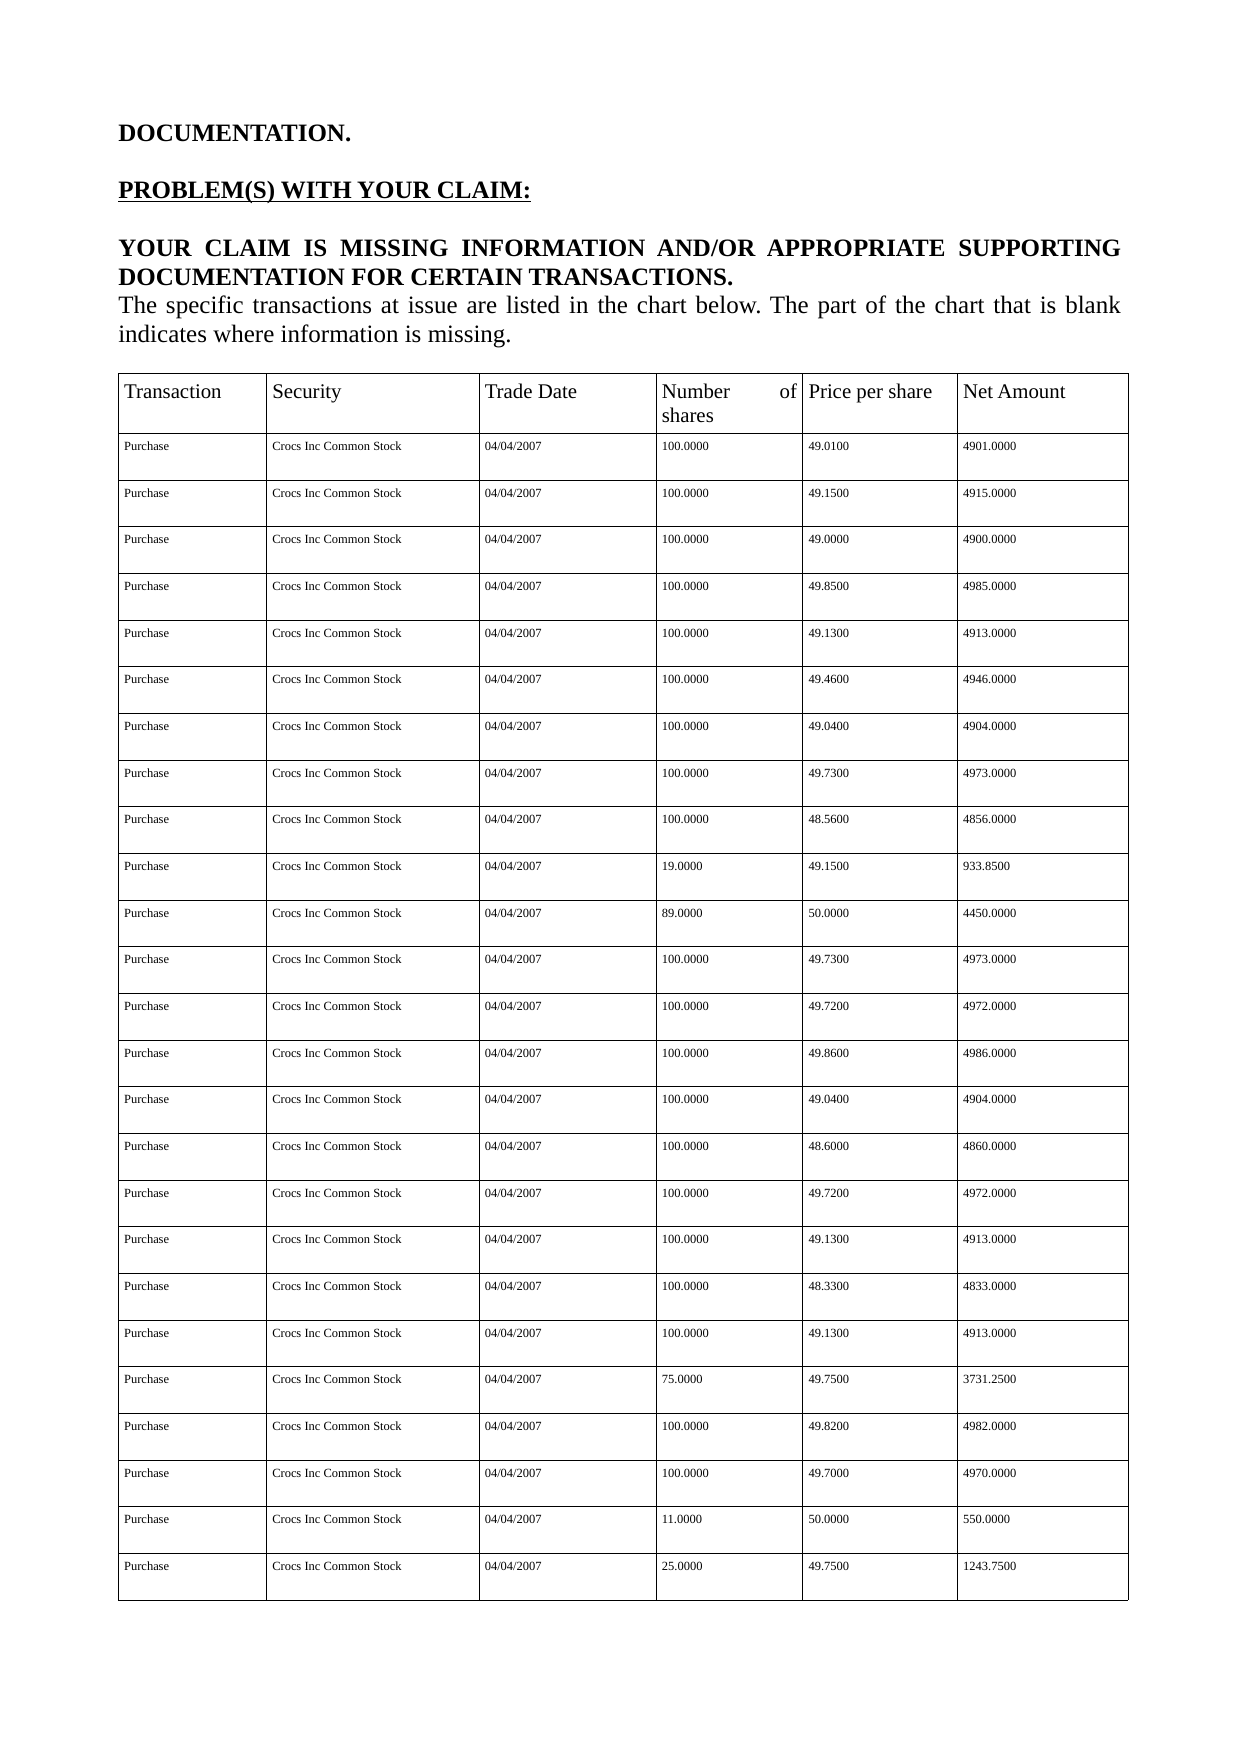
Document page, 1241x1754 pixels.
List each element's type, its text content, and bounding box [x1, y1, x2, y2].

table_cell Purchase [119, 1134, 266, 1180]
table_cell 48.3300 [803, 1274, 957, 1320]
table_cell 04/04/2007 [480, 1321, 656, 1366]
table_header Transaction [119, 374, 266, 433]
table_cell Crocs Inc Common Stock [267, 947, 479, 993]
table_cell 25.0000 [657, 1554, 802, 1600]
table_cell 49.1300 [803, 621, 957, 666]
table_cell Purchase [119, 1367, 266, 1413]
table_cell 49.1500 [803, 854, 957, 900]
table_cell 04/04/2007 [480, 574, 656, 620]
table_cell 04/04/2007 [480, 1554, 656, 1600]
table_cell Purchase [119, 481, 266, 526]
table_cell Purchase [119, 1554, 266, 1600]
table_cell 49.7500 [803, 1367, 957, 1413]
table_cell 4982.0000 [958, 1414, 1128, 1460]
table_cell 100.0000 [657, 527, 802, 573]
table_cell 4856.0000 [958, 807, 1128, 853]
table_cell 89.0000 [657, 901, 802, 946]
table_header Trade Date [480, 374, 656, 433]
table_cell Purchase [119, 854, 266, 900]
table_cell Purchase [119, 621, 266, 666]
table_cell 4986.0000 [958, 1041, 1128, 1086]
table_cell 49.1500 [803, 481, 957, 526]
table_cell 49.8200 [803, 1414, 957, 1460]
table_cell 4900.0000 [958, 527, 1128, 573]
table_cell 04/04/2007 [480, 1181, 656, 1226]
table_cell Crocs Inc Common Stock [267, 621, 479, 666]
table_cell Crocs Inc Common Stock [267, 1367, 479, 1413]
table_cell 49.7000 [803, 1461, 957, 1506]
table_cell Purchase [119, 434, 266, 480]
table_cell Crocs Inc Common Stock [267, 527, 479, 573]
table_cell 04/04/2007 [480, 1461, 656, 1506]
table_cell 04/04/2007 [480, 527, 656, 573]
table_cell Purchase [119, 667, 266, 713]
table_cell 49.0000 [803, 527, 957, 573]
table_cell 100.0000 [657, 1414, 802, 1460]
table_cell 04/04/2007 [480, 807, 656, 853]
table_cell 4985.0000 [958, 574, 1128, 620]
table_cell Crocs Inc Common Stock [267, 807, 479, 853]
table_cell Purchase [119, 994, 266, 1040]
table_cell Purchase [119, 807, 266, 853]
table_cell 04/04/2007 [480, 1367, 656, 1413]
table_cell Crocs Inc Common Stock [267, 1414, 479, 1460]
text The specific transactions at issue are listed in the chart below. The part of the chart that is blank indicates where information is missing. [118, 291, 1122, 348]
table_cell Crocs Inc Common Stock [267, 761, 479, 806]
table_cell 4973.0000 [958, 947, 1128, 993]
table_cell 75.0000 [657, 1367, 802, 1413]
table_cell Crocs Inc Common Stock [267, 994, 479, 1040]
table_cell 04/04/2007 [480, 1041, 656, 1086]
table_cell 49.8600 [803, 1041, 957, 1086]
table_cell Crocs Inc Common Stock [267, 854, 479, 900]
text YOUR CLAIM IS MISSING INFORMATION AND/OR APPROPRIATE SUPPORTING DOCUMENTATION FOR CERTAIN TRANSACTIONS. [118, 233, 1122, 291]
table_cell 100.0000 [657, 1134, 802, 1180]
table_cell Crocs Inc Common Stock [267, 1321, 479, 1366]
table_header Security [267, 374, 479, 433]
table_cell Crocs Inc Common Stock [267, 1227, 479, 1273]
table_cell Purchase [119, 1041, 266, 1086]
table_cell 4972.0000 [958, 1181, 1128, 1226]
table_cell 100.0000 [657, 1321, 802, 1366]
table_cell 50.0000 [803, 901, 957, 946]
table_cell 100.0000 [657, 434, 802, 480]
table_cell 4973.0000 [958, 761, 1128, 806]
table_header Number of shares [657, 374, 802, 433]
table_cell 49.4600 [803, 667, 957, 713]
table_cell 4972.0000 [958, 994, 1128, 1040]
table_cell 49.0400 [803, 714, 957, 760]
table_cell 49.7200 [803, 994, 957, 1040]
table_cell Purchase [119, 1087, 266, 1133]
table_cell 4901.0000 [958, 434, 1128, 480]
table_cell Crocs Inc Common Stock [267, 434, 479, 480]
table_cell Purchase [119, 574, 266, 620]
table_cell 49.8500 [803, 574, 957, 620]
table_cell Purchase [119, 1461, 266, 1506]
table_cell 4915.0000 [958, 481, 1128, 526]
table_cell Purchase [119, 1507, 266, 1553]
table_cell 49.0100 [803, 434, 957, 480]
table_cell 4913.0000 [958, 1227, 1128, 1273]
table_cell 11.0000 [657, 1507, 802, 1553]
table_cell 4904.0000 [958, 1087, 1128, 1133]
table_cell 550.0000 [958, 1507, 1128, 1553]
table_cell 49.1300 [803, 1227, 957, 1273]
table_cell 04/04/2007 [480, 714, 656, 760]
table_cell 100.0000 [657, 1041, 802, 1086]
table_cell 100.0000 [657, 761, 802, 806]
table_cell 04/04/2007 [480, 1274, 656, 1320]
table_cell 49.7300 [803, 947, 957, 993]
table_cell 4860.0000 [958, 1134, 1128, 1180]
table_cell Purchase [119, 901, 266, 946]
table_cell Crocs Inc Common Stock [267, 1134, 479, 1180]
table_cell 04/04/2007 [480, 1414, 656, 1460]
table_cell 04/04/2007 [480, 1507, 656, 1553]
table_cell 4450.0000 [958, 901, 1128, 946]
table_cell 04/04/2007 [480, 1087, 656, 1133]
table_cell Crocs Inc Common Stock [267, 1507, 479, 1553]
table_cell 04/04/2007 [480, 667, 656, 713]
table_cell 50.0000 [803, 1507, 957, 1553]
text PROBLEM(S) WITH YOUR CLAIM: [118, 176, 1122, 204]
table_cell 04/04/2007 [480, 481, 656, 526]
table_cell Purchase [119, 947, 266, 993]
table_header Price per share [803, 374, 957, 433]
table_cell 48.6000 [803, 1134, 957, 1180]
table_cell Crocs Inc Common Stock [267, 574, 479, 620]
table_cell Crocs Inc Common Stock [267, 714, 479, 760]
table_cell 04/04/2007 [480, 1227, 656, 1273]
table_cell 19.0000 [657, 854, 802, 900]
table_cell 04/04/2007 [480, 901, 656, 946]
table_cell Purchase [119, 1227, 266, 1273]
table_cell 100.0000 [657, 667, 802, 713]
table_cell 49.7300 [803, 761, 957, 806]
table_cell Crocs Inc Common Stock [267, 481, 479, 526]
table_cell 100.0000 [657, 1461, 802, 1506]
table_cell 100.0000 [657, 574, 802, 620]
text DOCUMENTATION. [118, 118, 1122, 147]
table_cell Crocs Inc Common Stock [267, 1274, 479, 1320]
table_cell 04/04/2007 [480, 434, 656, 480]
table_cell 1243.7500 [958, 1554, 1128, 1600]
table_cell 4833.0000 [958, 1274, 1128, 1320]
table_cell Crocs Inc Common Stock [267, 1041, 479, 1086]
table_cell 04/04/2007 [480, 947, 656, 993]
table_cell Crocs Inc Common Stock [267, 901, 479, 946]
table_cell 04/04/2007 [480, 761, 656, 806]
table_cell 49.1300 [803, 1321, 957, 1366]
table_cell 100.0000 [657, 714, 802, 760]
table_cell 04/04/2007 [480, 854, 656, 900]
table_cell Purchase [119, 1274, 266, 1320]
table_cell Crocs Inc Common Stock [267, 667, 479, 713]
table_cell Crocs Inc Common Stock [267, 1181, 479, 1226]
table_cell 04/04/2007 [480, 994, 656, 1040]
table_cell Purchase [119, 1414, 266, 1460]
table_header Net Amount [958, 374, 1128, 433]
table_cell 100.0000 [657, 1087, 802, 1133]
table_cell 933.8500 [958, 854, 1128, 900]
table_cell 04/04/2007 [480, 621, 656, 666]
table_cell 3731.2500 [958, 1367, 1128, 1413]
table_cell Purchase [119, 714, 266, 760]
table_cell 100.0000 [657, 947, 802, 993]
table_cell 4913.0000 [958, 1321, 1128, 1366]
table_cell 4904.0000 [958, 714, 1128, 760]
table_cell Purchase [119, 1321, 266, 1366]
table_cell Purchase [119, 1181, 266, 1226]
table_cell 100.0000 [657, 1274, 802, 1320]
table_cell 100.0000 [657, 1181, 802, 1226]
table_cell 48.5600 [803, 807, 957, 853]
table_cell 49.0400 [803, 1087, 957, 1133]
table_cell Crocs Inc Common Stock [267, 1461, 479, 1506]
table_cell 100.0000 [657, 481, 802, 526]
table_cell 49.7200 [803, 1181, 957, 1226]
table_cell Crocs Inc Common Stock [267, 1087, 479, 1133]
table_cell 100.0000 [657, 994, 802, 1040]
table_cell 100.0000 [657, 807, 802, 853]
table_cell Purchase [119, 527, 266, 573]
table_cell 4970.0000 [958, 1461, 1128, 1506]
table_cell 49.7500 [803, 1554, 957, 1600]
table_cell 100.0000 [657, 621, 802, 666]
table_cell 04/04/2007 [480, 1134, 656, 1180]
table_cell Purchase [119, 761, 266, 806]
table_cell 4946.0000 [958, 667, 1128, 713]
table_cell 100.0000 [657, 1227, 802, 1273]
table_cell 4913.0000 [958, 621, 1128, 666]
table_cell Crocs Inc Common Stock [267, 1554, 479, 1600]
